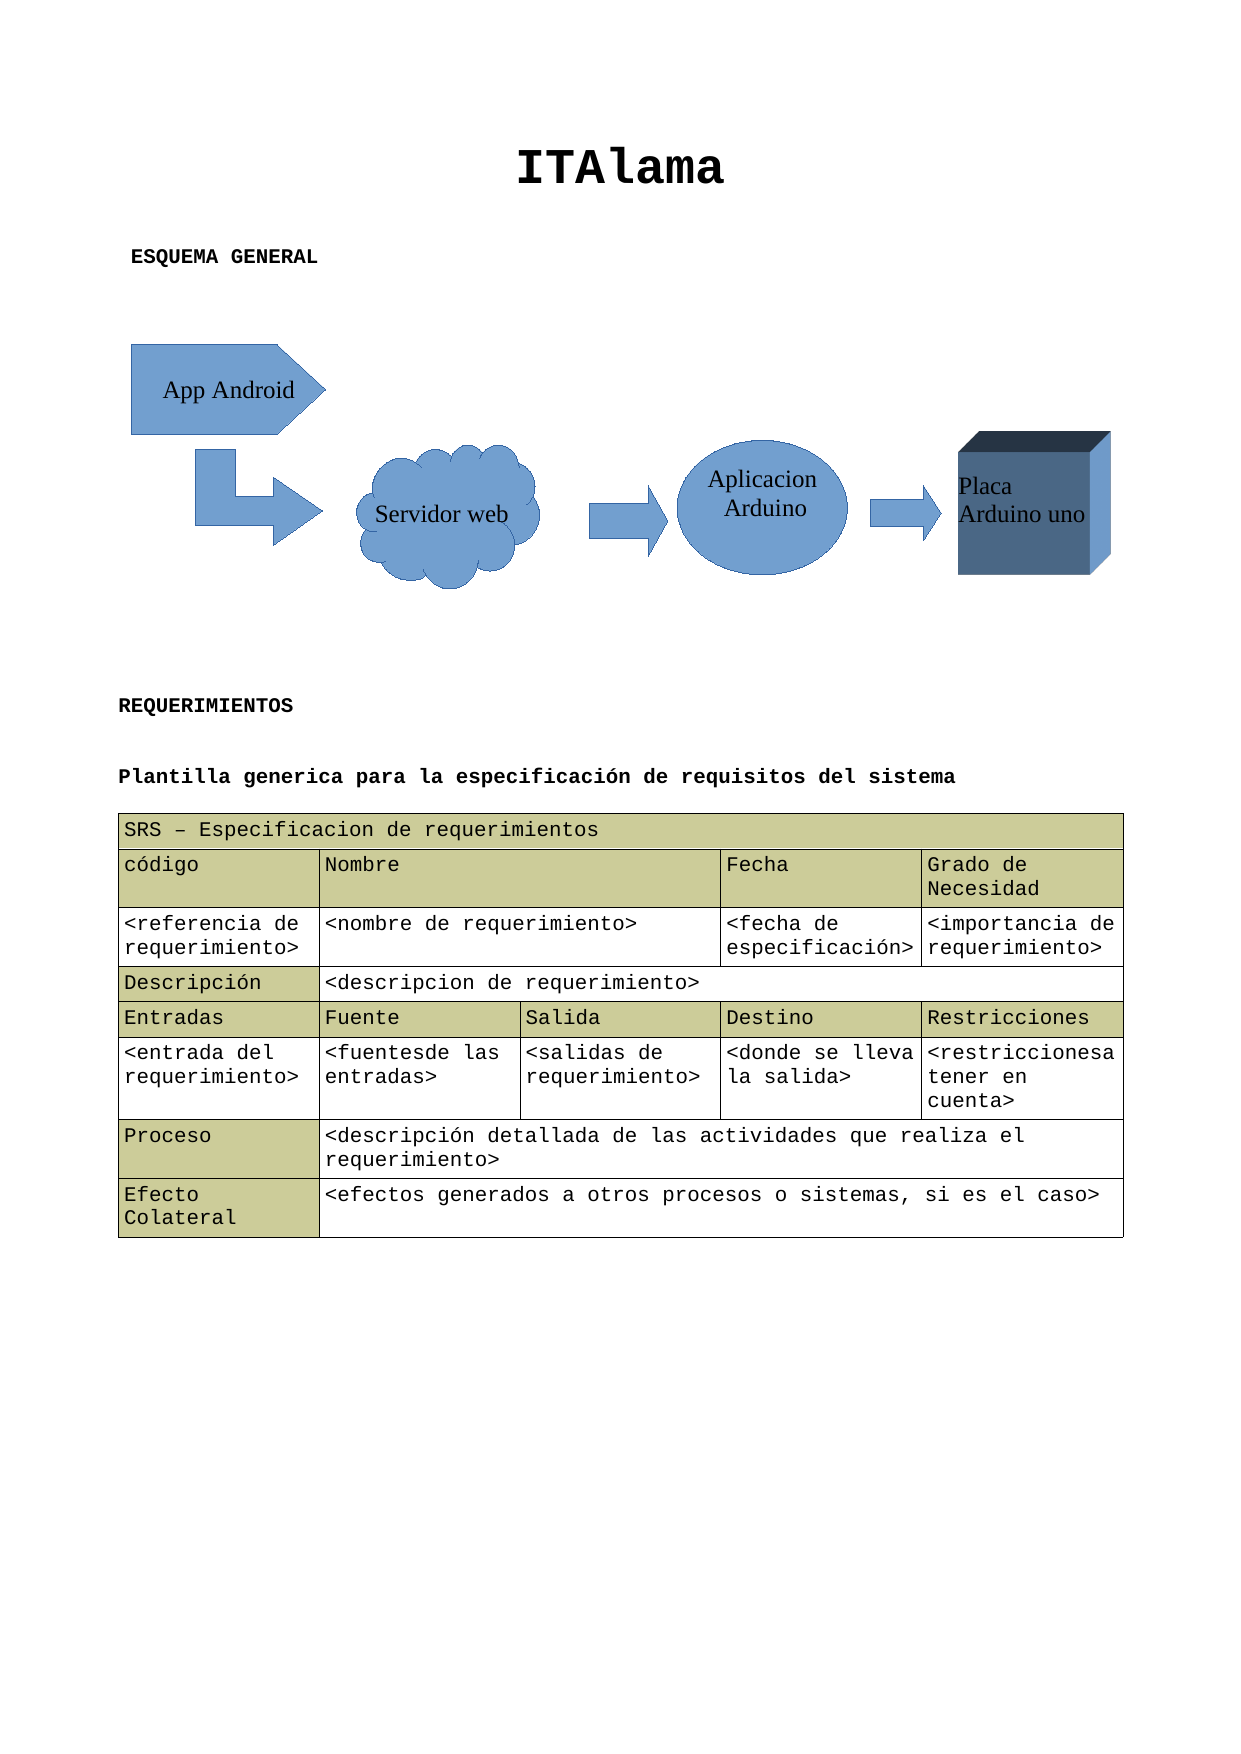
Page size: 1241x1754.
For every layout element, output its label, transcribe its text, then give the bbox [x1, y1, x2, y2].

table_cell <referencia de requerimiento> [119, 908, 319, 966]
table_cell <descripcion de requerimiento> [320, 967, 1123, 1001]
table_cell <entrada del requerimiento> [119, 1038, 319, 1119]
table_cell Entradas [119, 1002, 319, 1037]
table_cell Proceso [119, 1120, 319, 1178]
table_cell <efectos generados a otros procesos o sistemas, si es el caso> [320, 1179, 1123, 1237]
table_cell Salida [521, 1002, 720, 1037]
table_cell Restricciones [922, 1002, 1123, 1037]
table_cell <fecha de especificación> [721, 908, 921, 966]
table_cell <restriccionesa tener en cuenta> [922, 1038, 1123, 1119]
table_cell <salidas de requerimiento> [521, 1038, 720, 1119]
text ITAlama [118, 142, 1122, 198]
table_cell Descripción [119, 967, 319, 1001]
table_cell Efecto Colateral [119, 1179, 319, 1237]
table_cell Nombre [320, 850, 720, 907]
text ESQUEMA GENERAL [118, 246, 1122, 269]
text REQUERIMIENTOS [118, 695, 1122, 719]
table_header SRS – Especificacion de requerimientos [119, 814, 1123, 848]
table_cell <donde se lleva la salida> [721, 1038, 921, 1119]
table_cell Destino [721, 1002, 921, 1037]
table_cell <descripción detallada de las actividades que realiza el requerimiento> [320, 1120, 1123, 1178]
table_cell Fecha [721, 850, 921, 907]
table_cell Fuente [320, 1002, 520, 1037]
table_cell <nombre de requerimiento> [320, 908, 720, 966]
text Plantilla generica para la especificación de requisitos del sistema [118, 766, 1122, 789]
table_cell <importancia de requerimiento> [922, 908, 1123, 966]
table_cell código [119, 850, 319, 907]
table_cell Grado de Necesidad [922, 850, 1123, 907]
table_cell <fuentesde las entradas> [320, 1038, 520, 1119]
